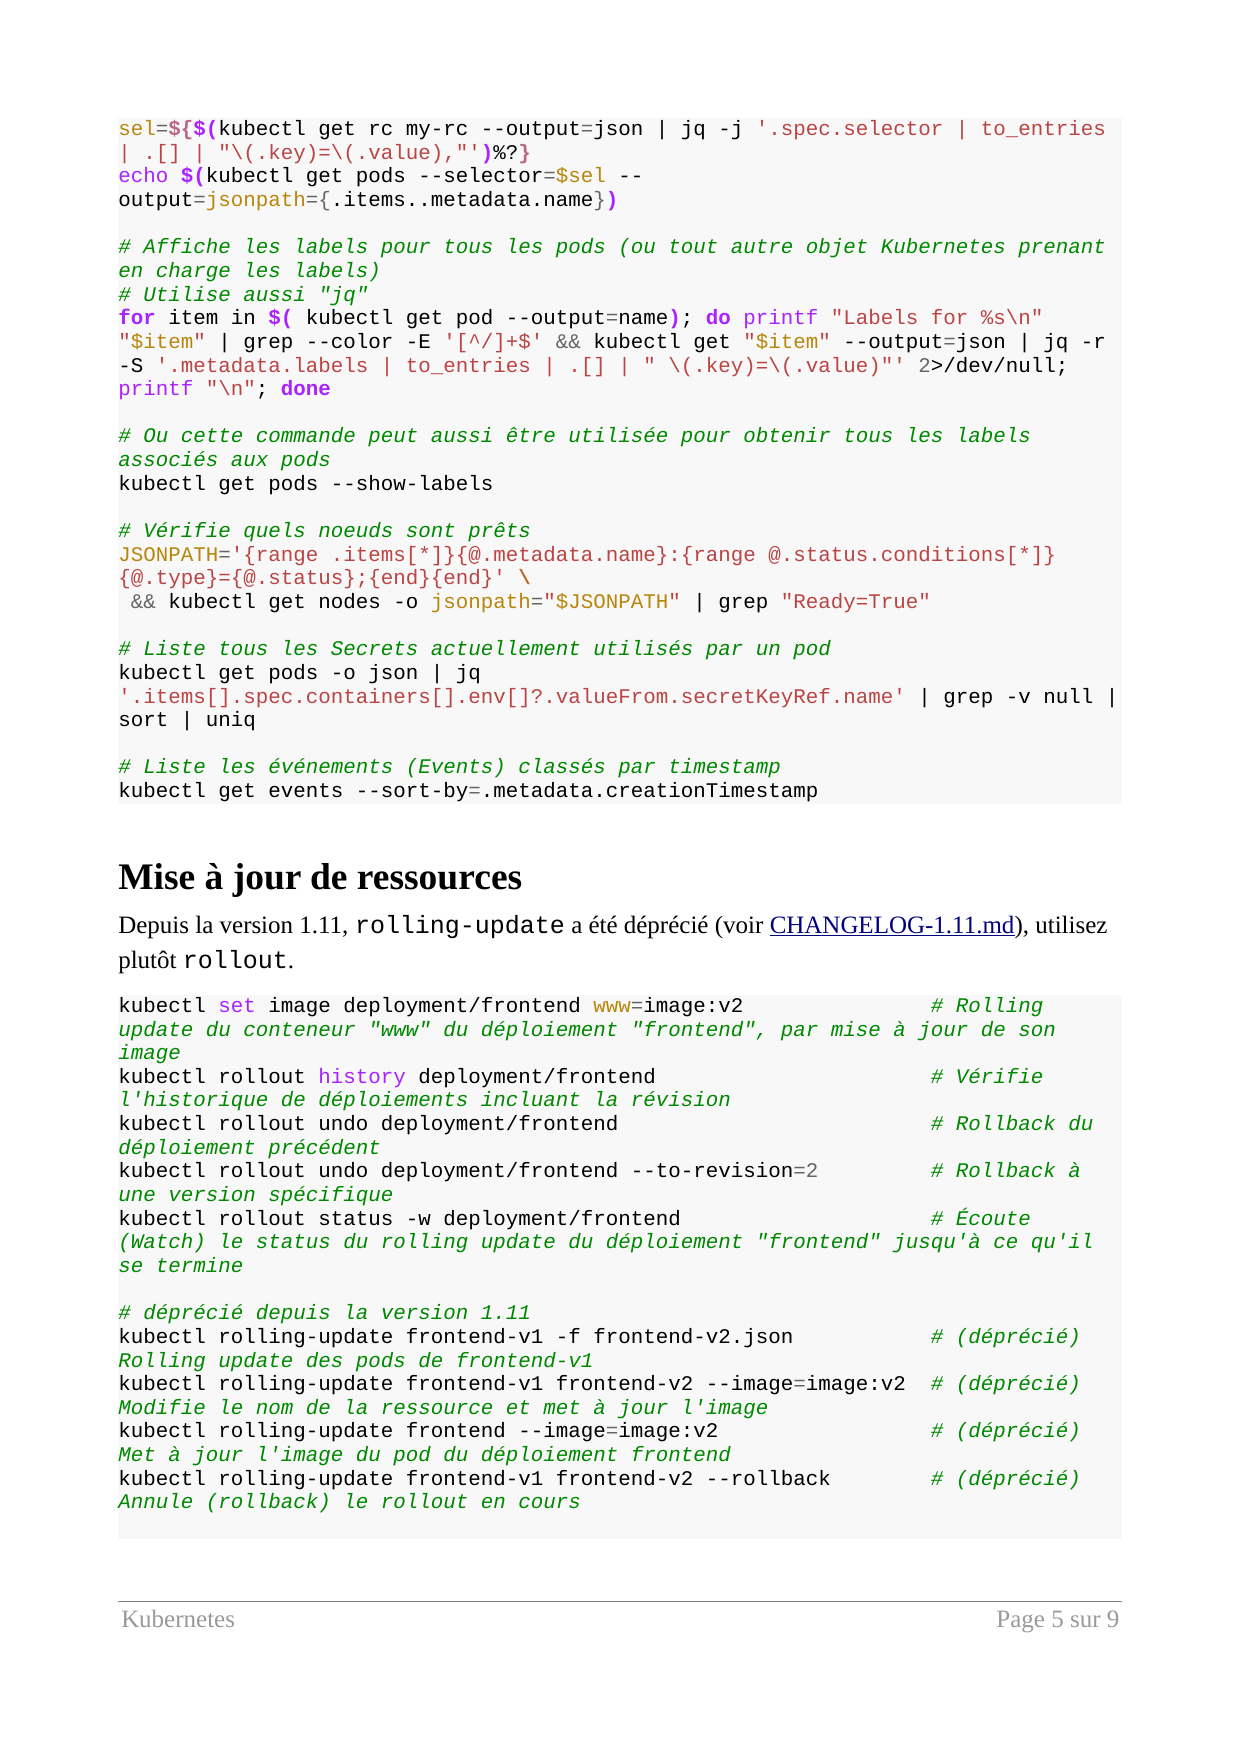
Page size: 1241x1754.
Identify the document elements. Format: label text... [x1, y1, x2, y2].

text kubectl rolling-update frontend-v1 -f frontend-v2.json # (déprécié) Rolling update des pods de frontend-v1 [118, 1326, 1122, 1373]
text kubectl rolling-update frontend --image=image:v2 # (déprécié) Met à jour l'image du pod du déploiement frontend [118, 1421, 1122, 1468]
text sel=${$(kubectl get rc my-rc --output=json | jq -j '.spec.selector | to_entries | .[] | "\(.key)=\(.value),"')%?} [118, 118, 1122, 165]
text kubectl get events --sort-by=.metadata.creationTimestamp [118, 780, 1122, 804]
text JSONPATH='{range .items[*]}{@.metadata.name}:{range @.status.conditions[*]}{@.type}={@.status};{end}{end}' \ [118, 544, 1122, 591]
text kubectl rollout undo deployment/frontend --to-revision=2 # Rollback à une version spécifique [118, 1160, 1122, 1208]
text kubectl rollout status -w deployment/frontend # Écoute (Watch) le status du rolling update du déploiement "frontend" jusqu'à ce qu'il se termine [118, 1208, 1122, 1279]
text kubectl get pods -o json | jq '.items[].spec.containers[].env[]?.valueFrom.secretKeyRef.name' | grep -v null | sort | uniq [118, 662, 1122, 733]
text # Liste tous les Secrets actuellement utilisés par un pod [118, 638, 1122, 662]
text && kubectl get nodes -o jsonpath="$JSONPATH" | grep "Ready=True" [118, 591, 1122, 615]
text kubectl get pods --show-labels [118, 473, 1122, 496]
text # Ou cette commande peut aussi être utilisée pour obtenir tous les labels associés aux pods [118, 426, 1122, 473]
text kubectl set image deployment/frontend www=image:v2 # Rolling update du conteneur "www" du déploiement "frontend", par mise à jour de son image [118, 995, 1122, 1066]
text for item in $( kubectl get pod --output=name); do printf "Labels for %s\n" "$item" | grep --color -E '[^/]+$' && kubectl get "$item" --output=json | jq -r -S '.metadata.labels | to_entries | .[] | " \(.key)=\(.value)"' 2>/dev/null; printf "\n"; done [118, 307, 1122, 402]
text # déprécié depuis la version 1.11 [118, 1302, 1122, 1326]
text kubectl rollout undo deployment/frontend # Rollback du déploiement précédent [118, 1113, 1122, 1160]
subtitle Mise à jour de ressources [118, 854, 1122, 897]
text # Affiche les labels pour tous les pods (ou tout autre objet Kubernetes prenant en charge les labels) [118, 236, 1122, 284]
text kubectl rolling-update frontend-v1 frontend-v2 --image=image:v2 # (déprécié) Modifie le nom de la ressource et met à jour l'image [118, 1373, 1122, 1421]
text echo $(kubectl get pods --selector=$sel --output=jsonpath={.items..metadata.name}) [118, 165, 1122, 213]
text kubectl rollout history deployment/frontend # Vérifie l'historique de déploiements incluant la révision [118, 1066, 1122, 1113]
text # Utilise aussi "jq" [118, 284, 1122, 307]
text # Liste les événements (Events) classés par timestamp [118, 757, 1122, 780]
text # Vérifie quels noeuds sont prêts [118, 520, 1122, 544]
text kubectl rolling-update frontend-v1 frontend-v2 --rollback # (déprécié) Annule (rollback) le rollout en cours [118, 1468, 1122, 1515]
text Depuis la version 1.11, rolling-update a été déprécié (voir CHANGELOG-1.11.md), utilisez plutôt rollout. [118, 910, 1122, 976]
